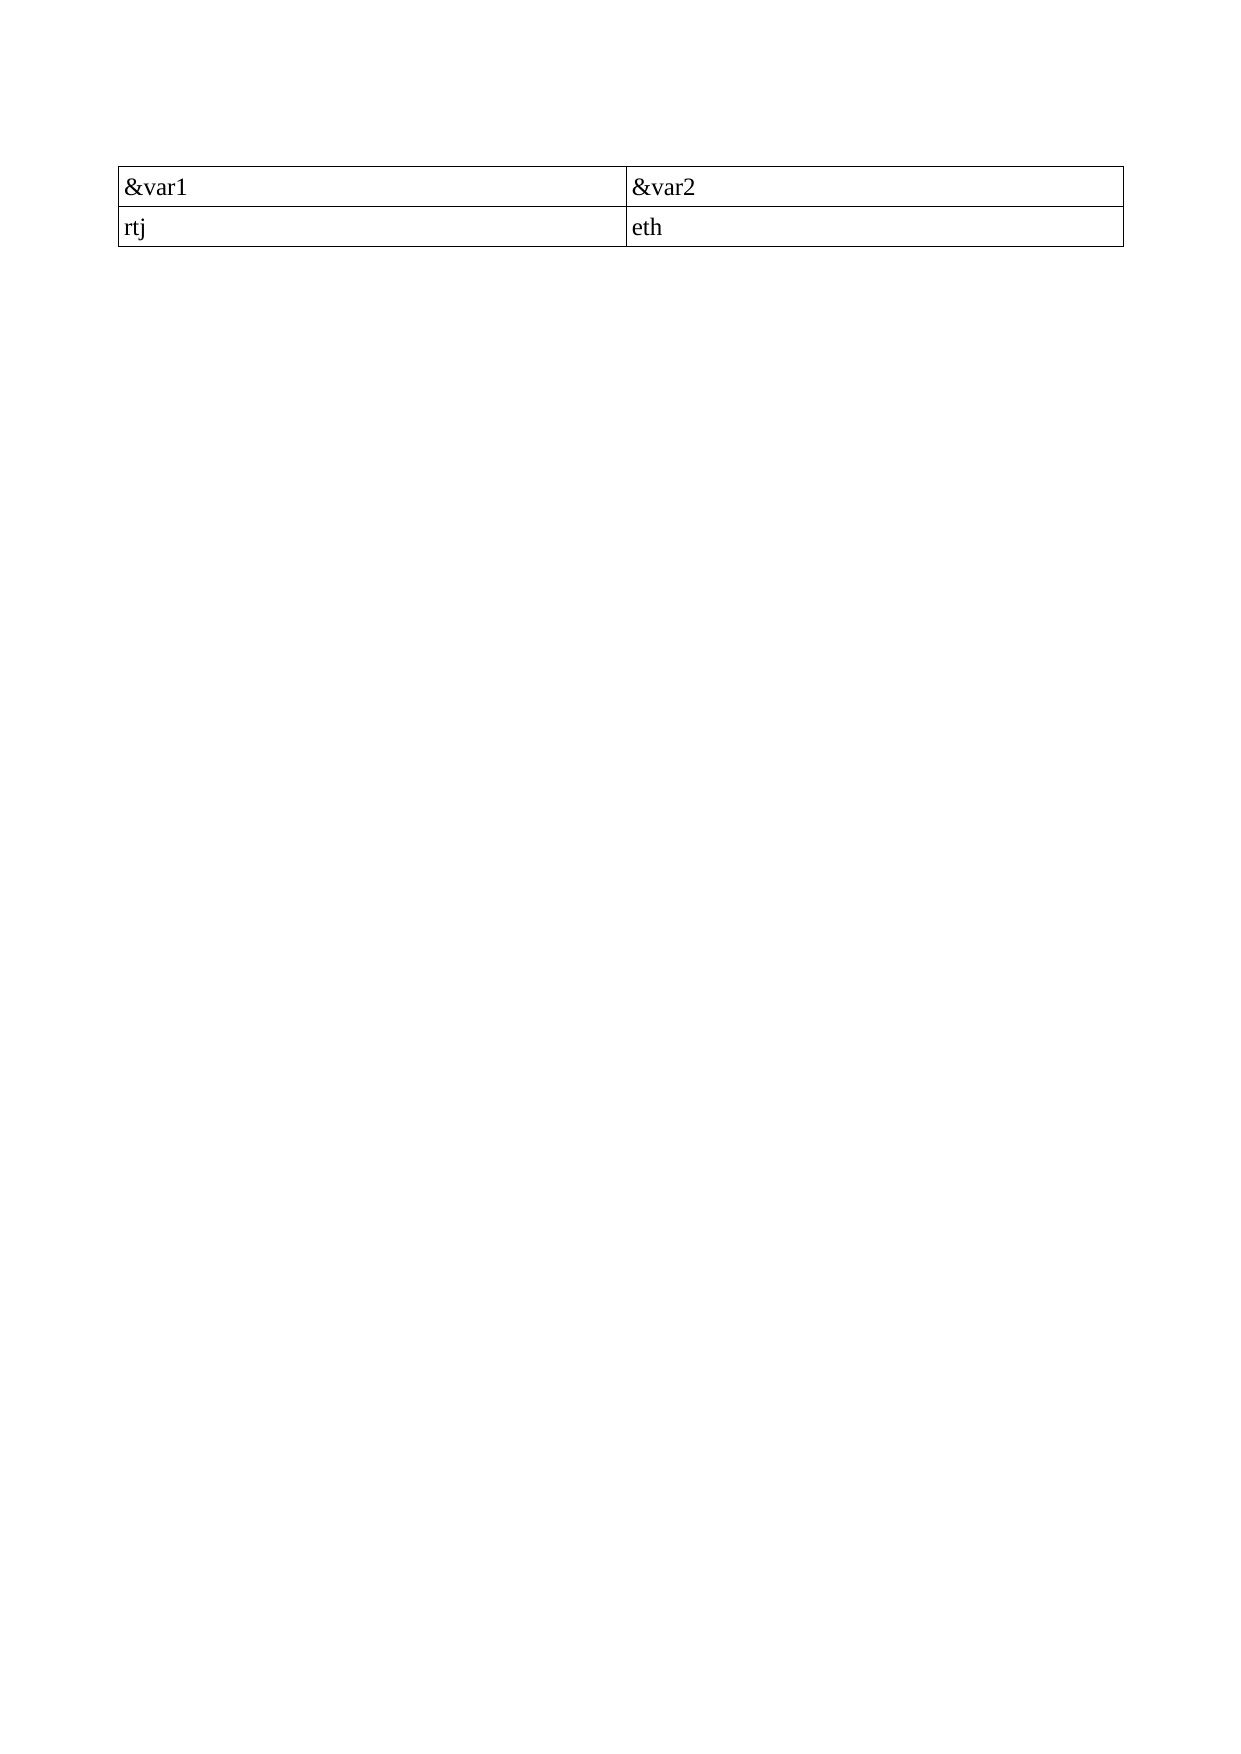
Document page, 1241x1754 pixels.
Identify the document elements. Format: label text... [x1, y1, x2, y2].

table_header &var1 [119, 167, 626, 206]
table_cell rtj [119, 207, 626, 246]
table_header &var2 [627, 167, 1123, 206]
table_cell eth [627, 207, 1123, 246]
